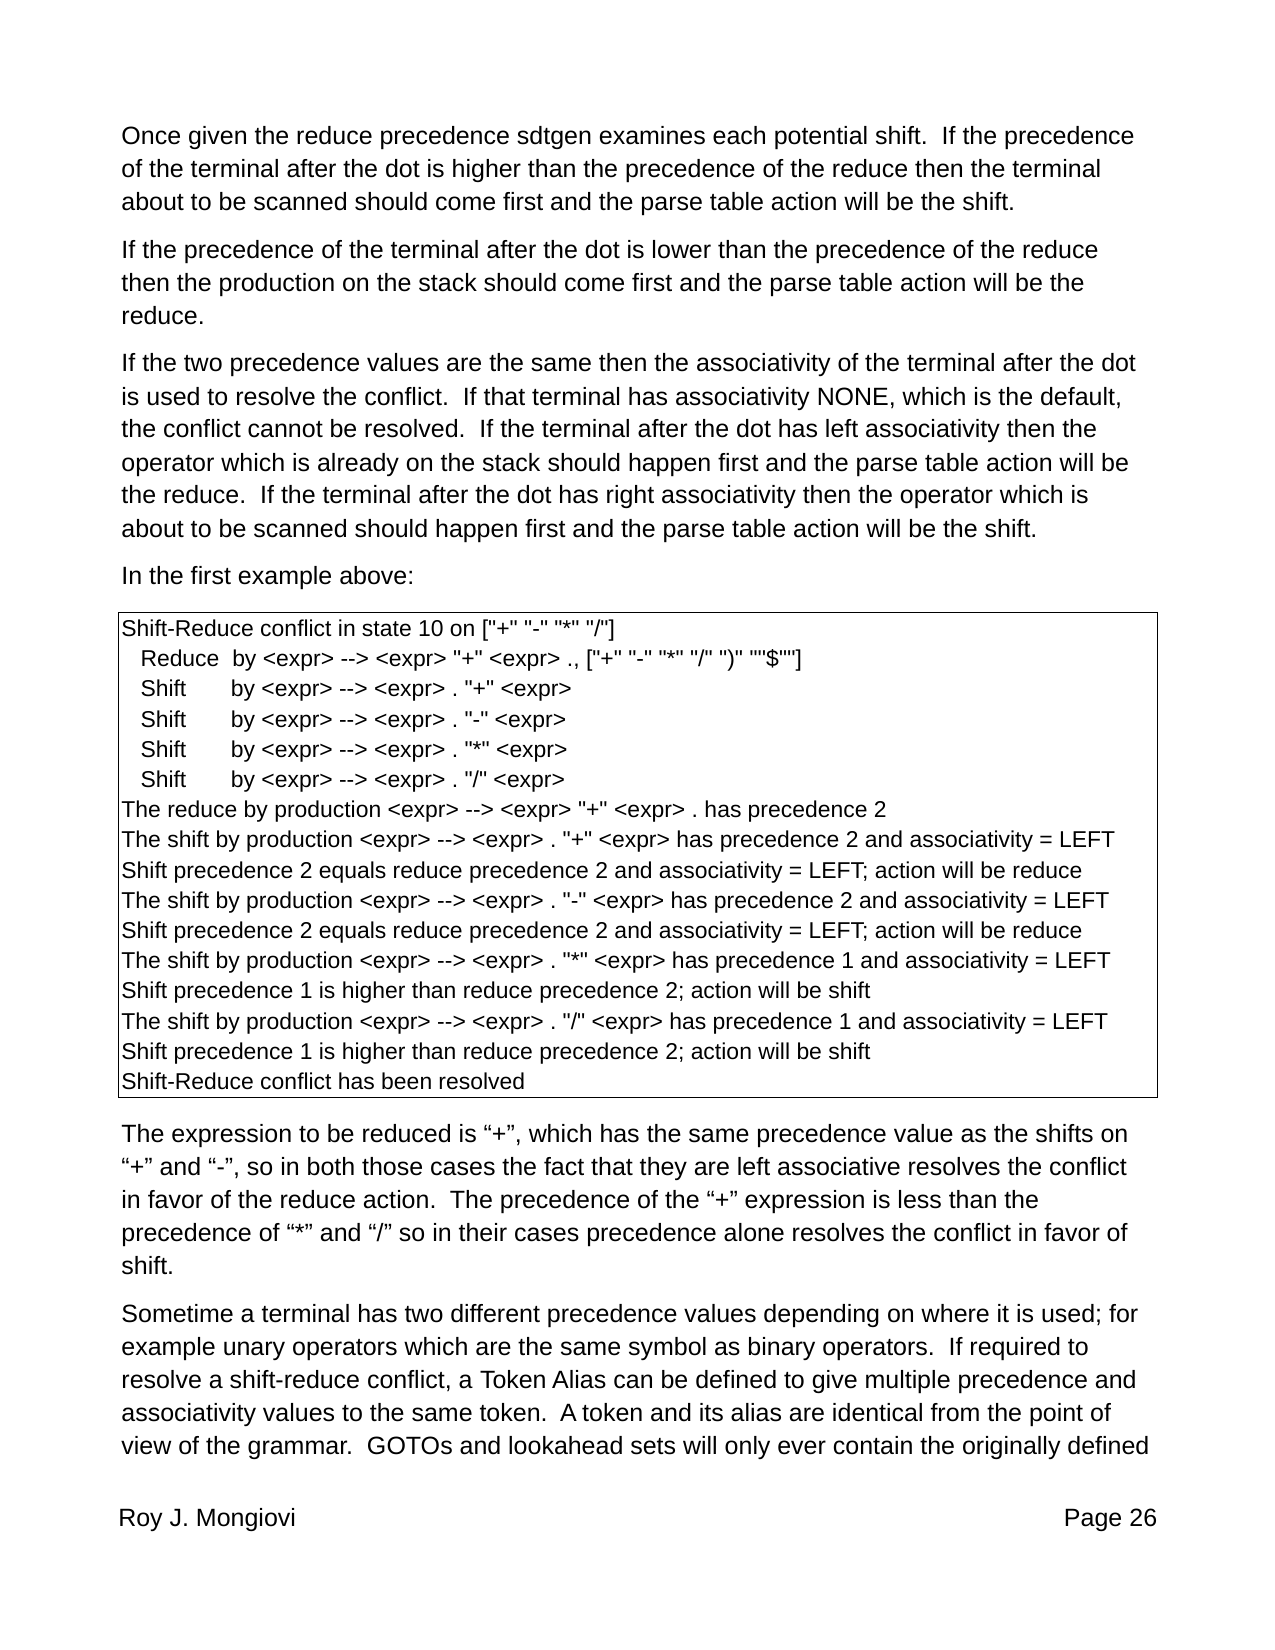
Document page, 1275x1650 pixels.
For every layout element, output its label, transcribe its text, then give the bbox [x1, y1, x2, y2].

text Once given the reduce precedence sdtgen examines each potential shift. If the precedence of the terminal after the dot is higher than the precedence of the reduce then the terminal about to be scanned should come first and the parse table action will be the shift. [118, 118, 1157, 216]
text If the two precedence values are the same then the associativity of the terminal after the dot is used to resolve the conflict. If that terminal has associativity NONE, which is the default, the conflict cannot be resolved. If the terminal after the dot has left associativity then the operator which is already on the stack should happen first and the parse table action will be the reduce. If the terminal after the dot has right associativity then the operator which is about to be scanned should happen first and the parse table action will be the shift. [118, 345, 1157, 542]
text Shift by <expr> --> <expr> . "+" <expr> [119, 672, 1157, 702]
text Reduce by <expr> --> <expr> "+" <expr> ., ["+" "-" "*" "/" ")" '"'$'"'] [119, 642, 1157, 671]
text If the precedence of the terminal after the dot is lower than the precedence of the reduce then the production on the stack should come first and the parse table action will be the reduce. [118, 232, 1157, 329]
text Shift by <expr> --> <expr> . "/" <expr> [119, 763, 1157, 792]
text Sometime a terminal has two different precedence values depending on where it is used; for example unary operators which are the same symbol as binary operators. If required to resolve a shift-reduce conflict, a Token Alias can be defined to give multiple precedence and associativity values to the same token. A token and its alias are identical from the point of view of the grammar. GOTOs and lookahead sets will only ever contain the originally defined [118, 1296, 1157, 1462]
text Shift by <expr> --> <expr> . "-" <expr> [119, 702, 1157, 732]
text Shift-Reduce conflict has been resolved [119, 1065, 1157, 1097]
text The reduce by production <expr> --> <expr> "+" <expr> . has precedence 2 [119, 793, 1157, 822]
text Shift precedence 2 equals reduce precedence 2 and associativity = LEFT; action will be reduce [119, 853, 1157, 883]
text The shift by production <expr> --> <expr> . "/" <expr> has precedence 1 and associativity = LEFT [119, 1004, 1157, 1034]
text Shift-Reduce conflict in state 10 on ["+" "-" "*" "/"] [119, 613, 1157, 641]
text Shift precedence 2 equals reduce precedence 2 and associativity = LEFT; action will be reduce [119, 914, 1157, 943]
text Shift precedence 1 is higher than reduce precedence 2; action will be shift [119, 1035, 1157, 1064]
text The shift by production <expr> --> <expr> . "*" <expr> has precedence 1 and associativity = LEFT [119, 944, 1157, 973]
text The expression to be reduced is “+”, which has the same precedence value as the shifts on “+” and “-”, so in both those cases the fact that they are left associative resolves the conflict in favor of the reduce action. The precedence of the “+” expression is less than the precedence of “*” and “/” so in their cases precedence alone resolves the conflict in favor of shift. [118, 1116, 1157, 1280]
text The shift by production <expr> --> <expr> . "-" <expr> has precedence 2 and associativity = LEFT [119, 884, 1157, 913]
text The shift by production <expr> --> <expr> . "+" <expr> has precedence 2 and associativity = LEFT [119, 823, 1157, 853]
text In the first example above: [118, 558, 1157, 593]
text Shift precedence 1 is higher than reduce precedence 2; action will be shift [119, 974, 1157, 1004]
text Shift by <expr> --> <expr> . "*" <expr> [119, 733, 1157, 762]
